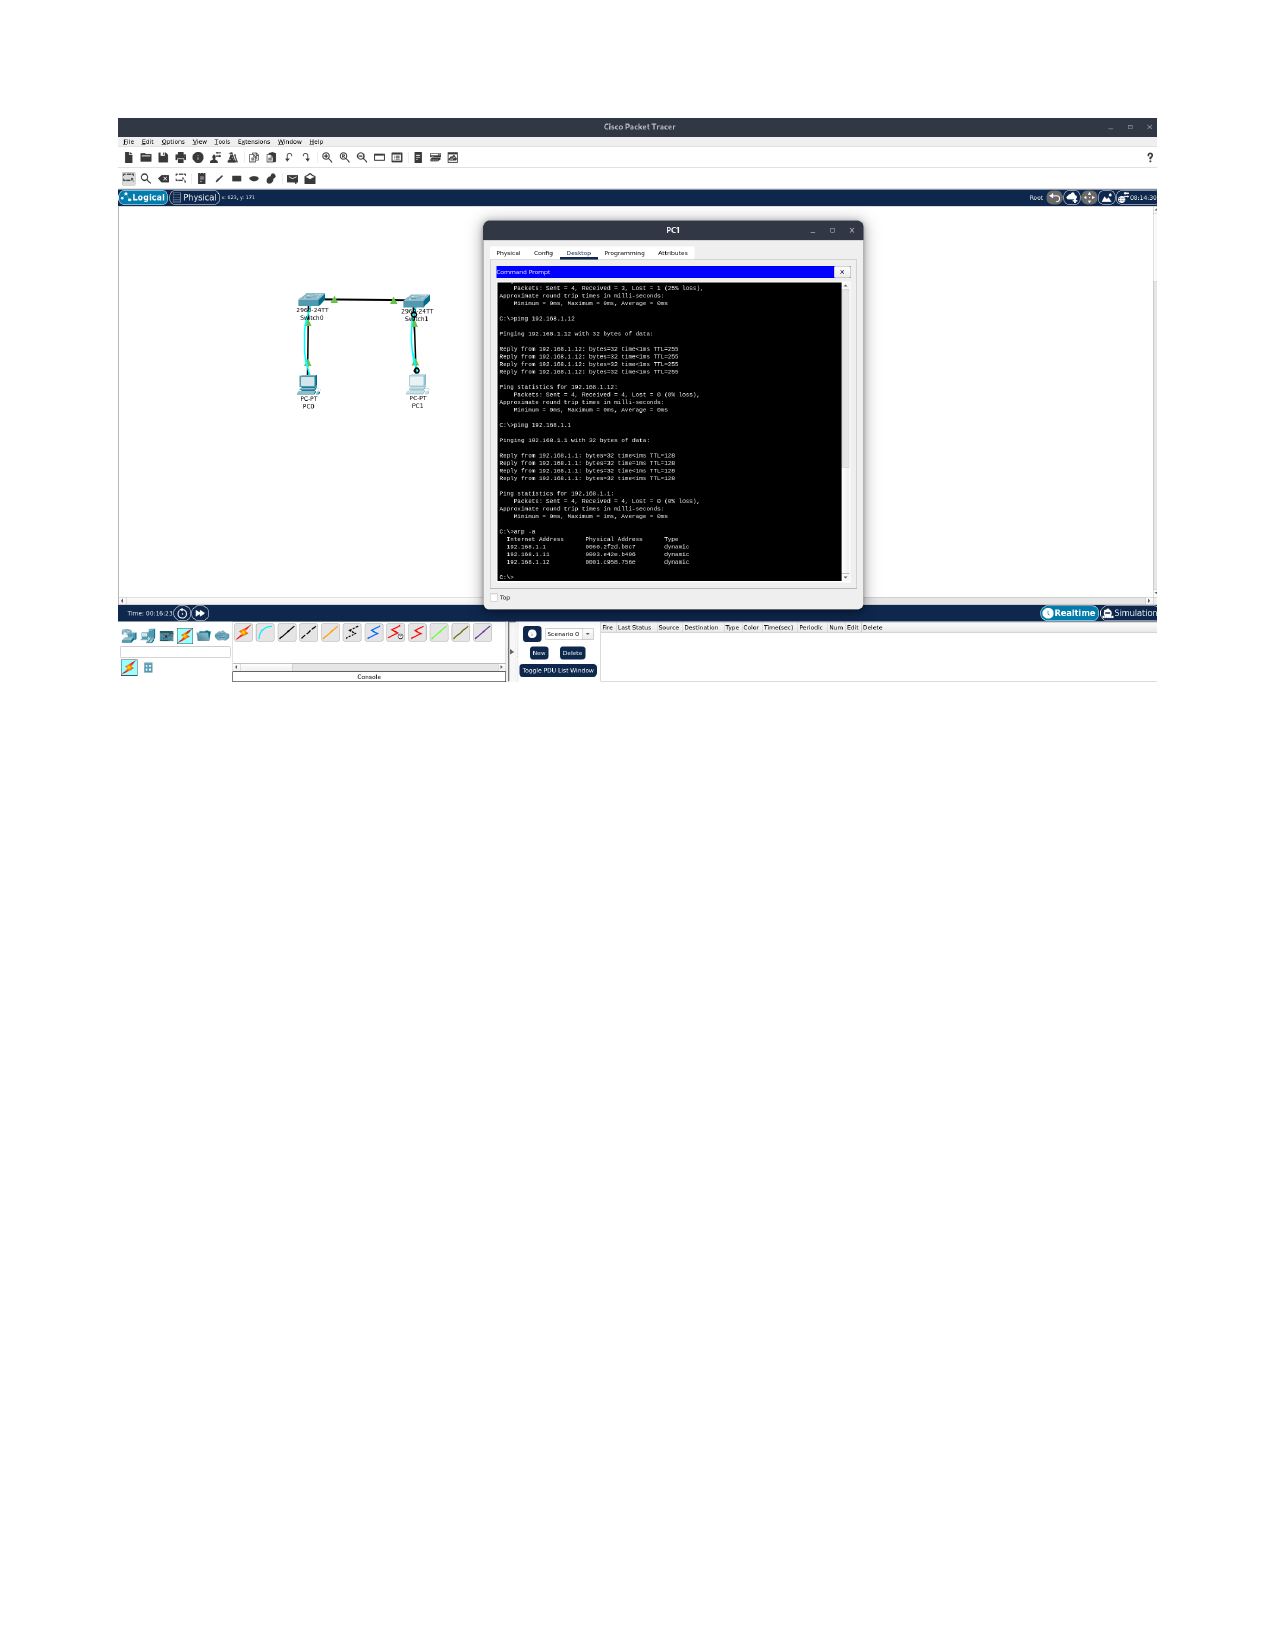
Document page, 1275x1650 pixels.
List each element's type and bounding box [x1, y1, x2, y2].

picture [142, 195, 153, 201]
picture [118, 118, 1157, 682]
picture [156, 195, 164, 200]
